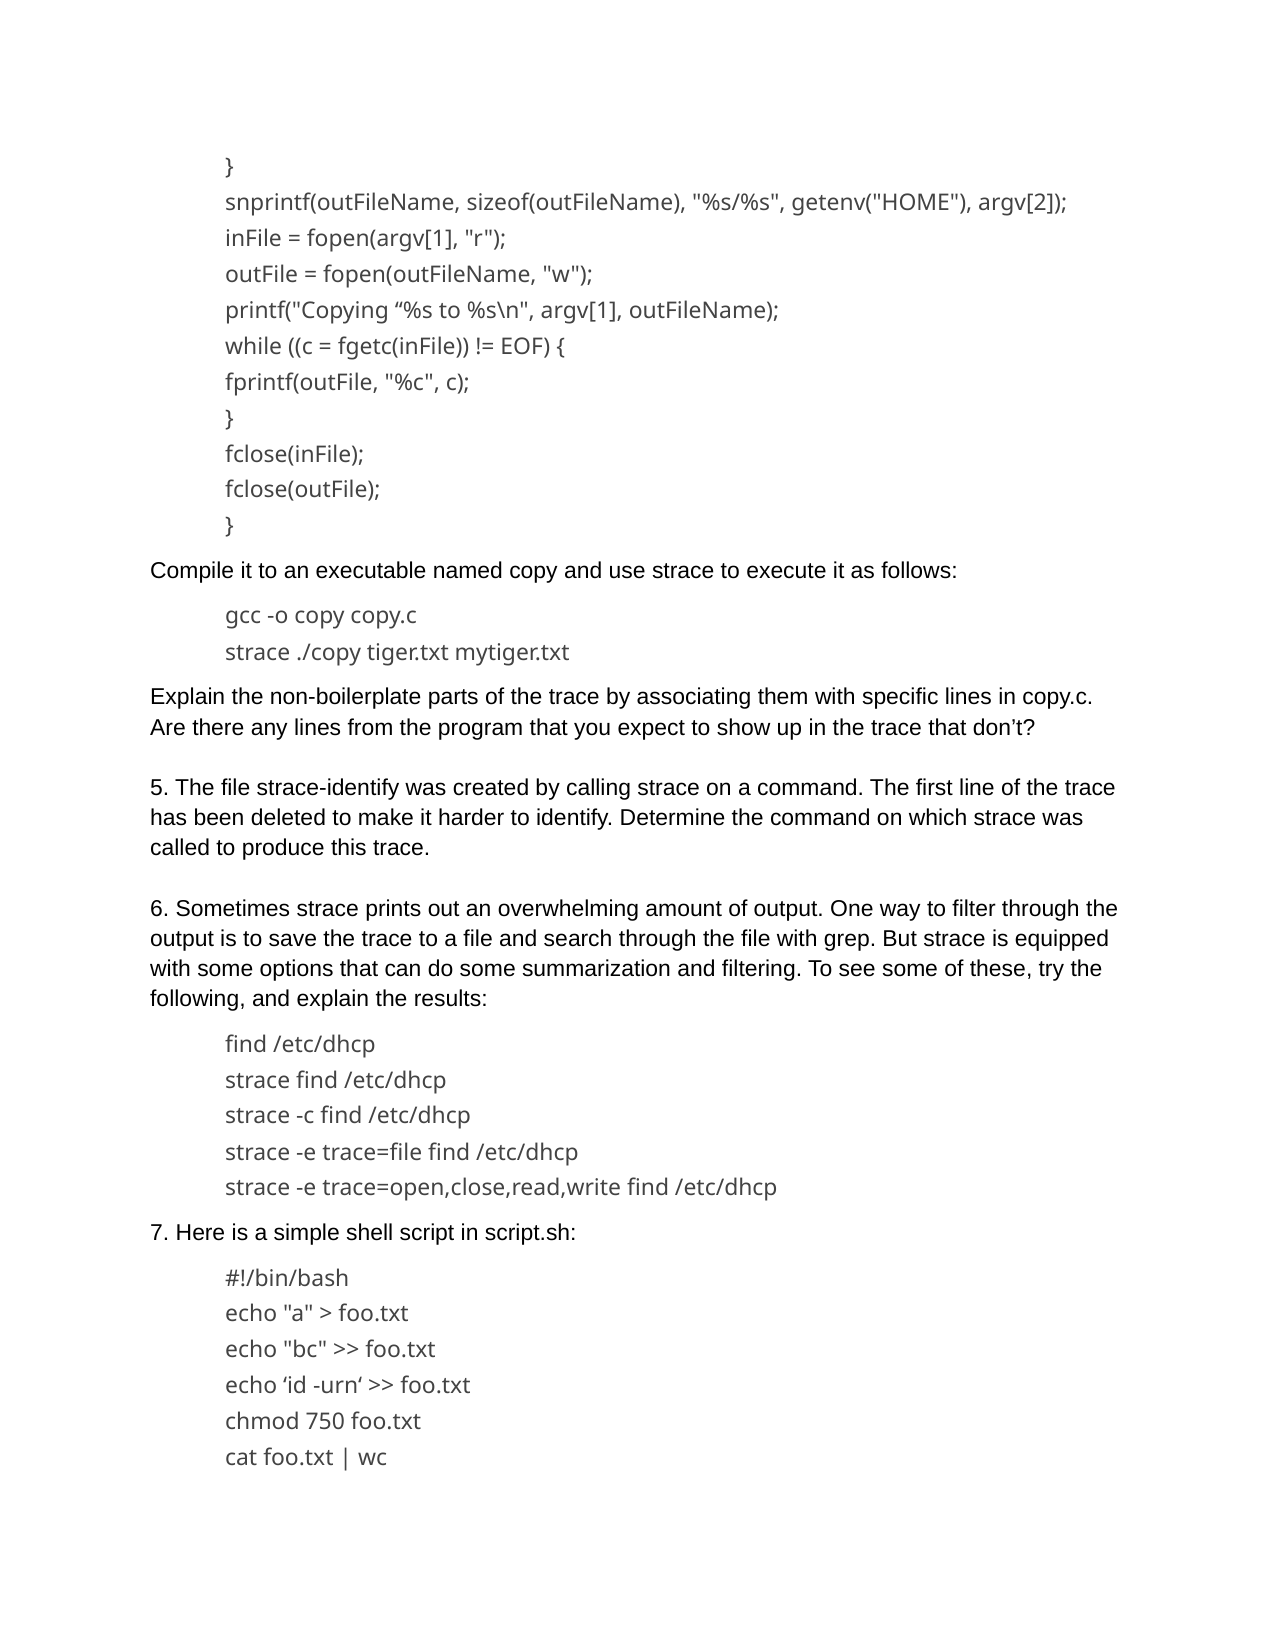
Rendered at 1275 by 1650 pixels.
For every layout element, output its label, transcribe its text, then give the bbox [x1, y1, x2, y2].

text #!/bin/bash [225, 1261, 1125, 1293]
text echo "a" > foo.txt [225, 1297, 1125, 1329]
text fclose(outFile); [225, 473, 1125, 505]
text printf("Copying ‘‘%s to %s\n", argv[1], outFileName); [225, 294, 1125, 325]
text strace ./copy tiger.txt mytiger.txt [225, 635, 1125, 667]
text find /etc/dhcp [225, 1028, 1125, 1059]
text } [225, 402, 1125, 433]
text fprintf(outFile, "%c", c); [225, 366, 1125, 397]
text 5. The file strace-identify was created by calling strace on a command. The first line of the trace has been deleted to make it harder to identify. Determine the command on which strace was called to produce this trace. [150, 774, 1125, 861]
text 7. Here is a simple shell script in script.sh: [150, 1219, 1125, 1246]
text 6. Sometimes strace prints out an overwhelming amount of output. One way to filter through the output is to save the trace to a file and search through the file with grep. But strace is equipped with some options that can do some summarization and filtering. To see some of these, try the following, and explain the results: [150, 895, 1125, 1012]
text inFile = fopen(argv[1], "r"); [225, 222, 1125, 253]
text snprintf(outFileName, sizeof(outFileName), "%s/%s", getenv("HOME"), argv[2]); [225, 186, 1125, 217]
text strace -e trace=open,close,read,write find /etc/dhcp [225, 1171, 1125, 1203]
text } [225, 150, 1125, 181]
text fclose(inFile); [225, 437, 1125, 469]
text echo "bc" >> foo.txt [225, 1333, 1125, 1364]
text } [225, 509, 1125, 541]
text strace find /etc/dhcp [225, 1063, 1125, 1095]
text strace -e trace=file find /etc/dhcp [225, 1135, 1125, 1167]
text while ((c = fgetc(inFile)) != EOF) { [225, 330, 1125, 361]
text cat foo.txt | wc [225, 1441, 1125, 1472]
text strace -c find /etc/dhcp [225, 1099, 1125, 1131]
text chmod 750 foo.txt [225, 1405, 1125, 1436]
text echo ‘id -urn‘ >> foo.txt [225, 1369, 1125, 1401]
text outFile = fopen(outFileName, "w"); [225, 258, 1125, 289]
text gcc -o copy copy.c [225, 599, 1125, 631]
text Compile it to an executable named copy and use strace to execute it as follows: [150, 557, 1125, 584]
text Explain the non-boilerplate parts of the trace by associating them with specific lines in copy.c. Are there any lines from the program that you expect to show up in the trace that don’t? [150, 683, 1125, 740]
